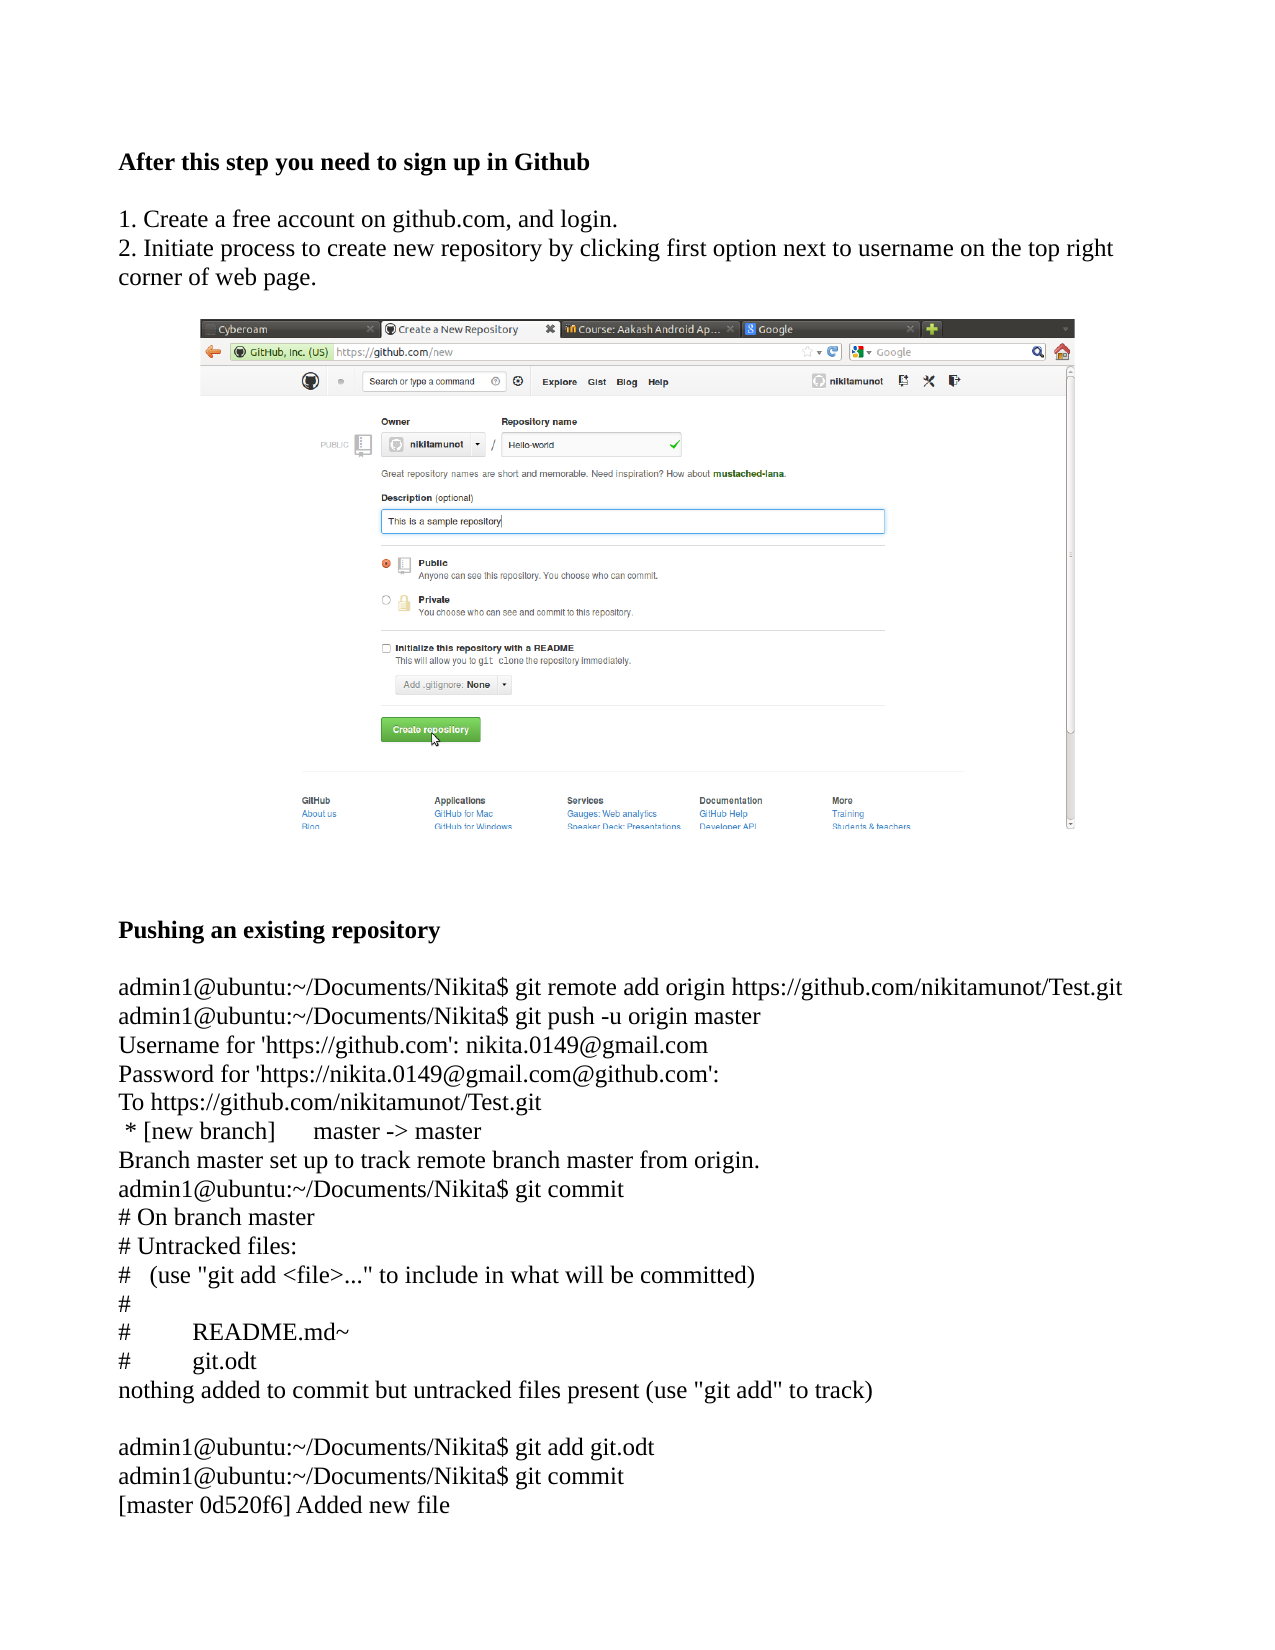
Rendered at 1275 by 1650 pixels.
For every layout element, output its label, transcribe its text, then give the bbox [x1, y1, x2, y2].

text To https://github.com/nikitamunot/Test.git [118, 1087, 1157, 1116]
text Pushing an existing repository [118, 915, 1157, 944]
text # [118, 1289, 1157, 1317]
text # Untracked files: [118, 1231, 1157, 1260]
text corner of web page. [118, 262, 1157, 291]
text # README.md~ [118, 1317, 1157, 1346]
text # On branch master [118, 1202, 1157, 1231]
text admin1@ubuntu:~/Documents/Nikita$ git push -u origin master [118, 1001, 1157, 1030]
text 2. Initiate process to create new repository by clicking first option next to username on the top right [118, 233, 1157, 262]
text * [new branch] master -> master [118, 1116, 1157, 1145]
text [master 0d520f6] Added new file [118, 1490, 1157, 1519]
text admin1@ubuntu:~/Documents/Nikita$ git commit [118, 1174, 1157, 1202]
text 1. Create a free account on github.com, and login. [118, 204, 1157, 233]
text nothing added to commit but untracked files present (use "git add" to track) [118, 1375, 1157, 1404]
text # (use "git add <file>..." to include in what will be committed) [118, 1260, 1157, 1289]
text # git.odt [118, 1346, 1157, 1375]
text Branch master set up to track remote branch master from origin. [118, 1145, 1157, 1174]
picture [200, 319, 1075, 829]
text admin1@ubuntu:~/Documents/Nikita$ git add git.odt [118, 1432, 1157, 1461]
text admin1@ubuntu:~/Documents/Nikita$ git commit [118, 1461, 1157, 1490]
text Password for 'https://nikita.0149@gmail.com@github.com': [118, 1059, 1157, 1087]
text After this step you need to sign up in Github [118, 147, 1157, 176]
text admin1@ubuntu:~/Documents/Nikita$ git remote add origin https://github.com/nikitamunot/Test.git [118, 972, 1157, 1001]
text Username for 'https://github.com': nikita.0149@gmail.com [118, 1030, 1157, 1059]
